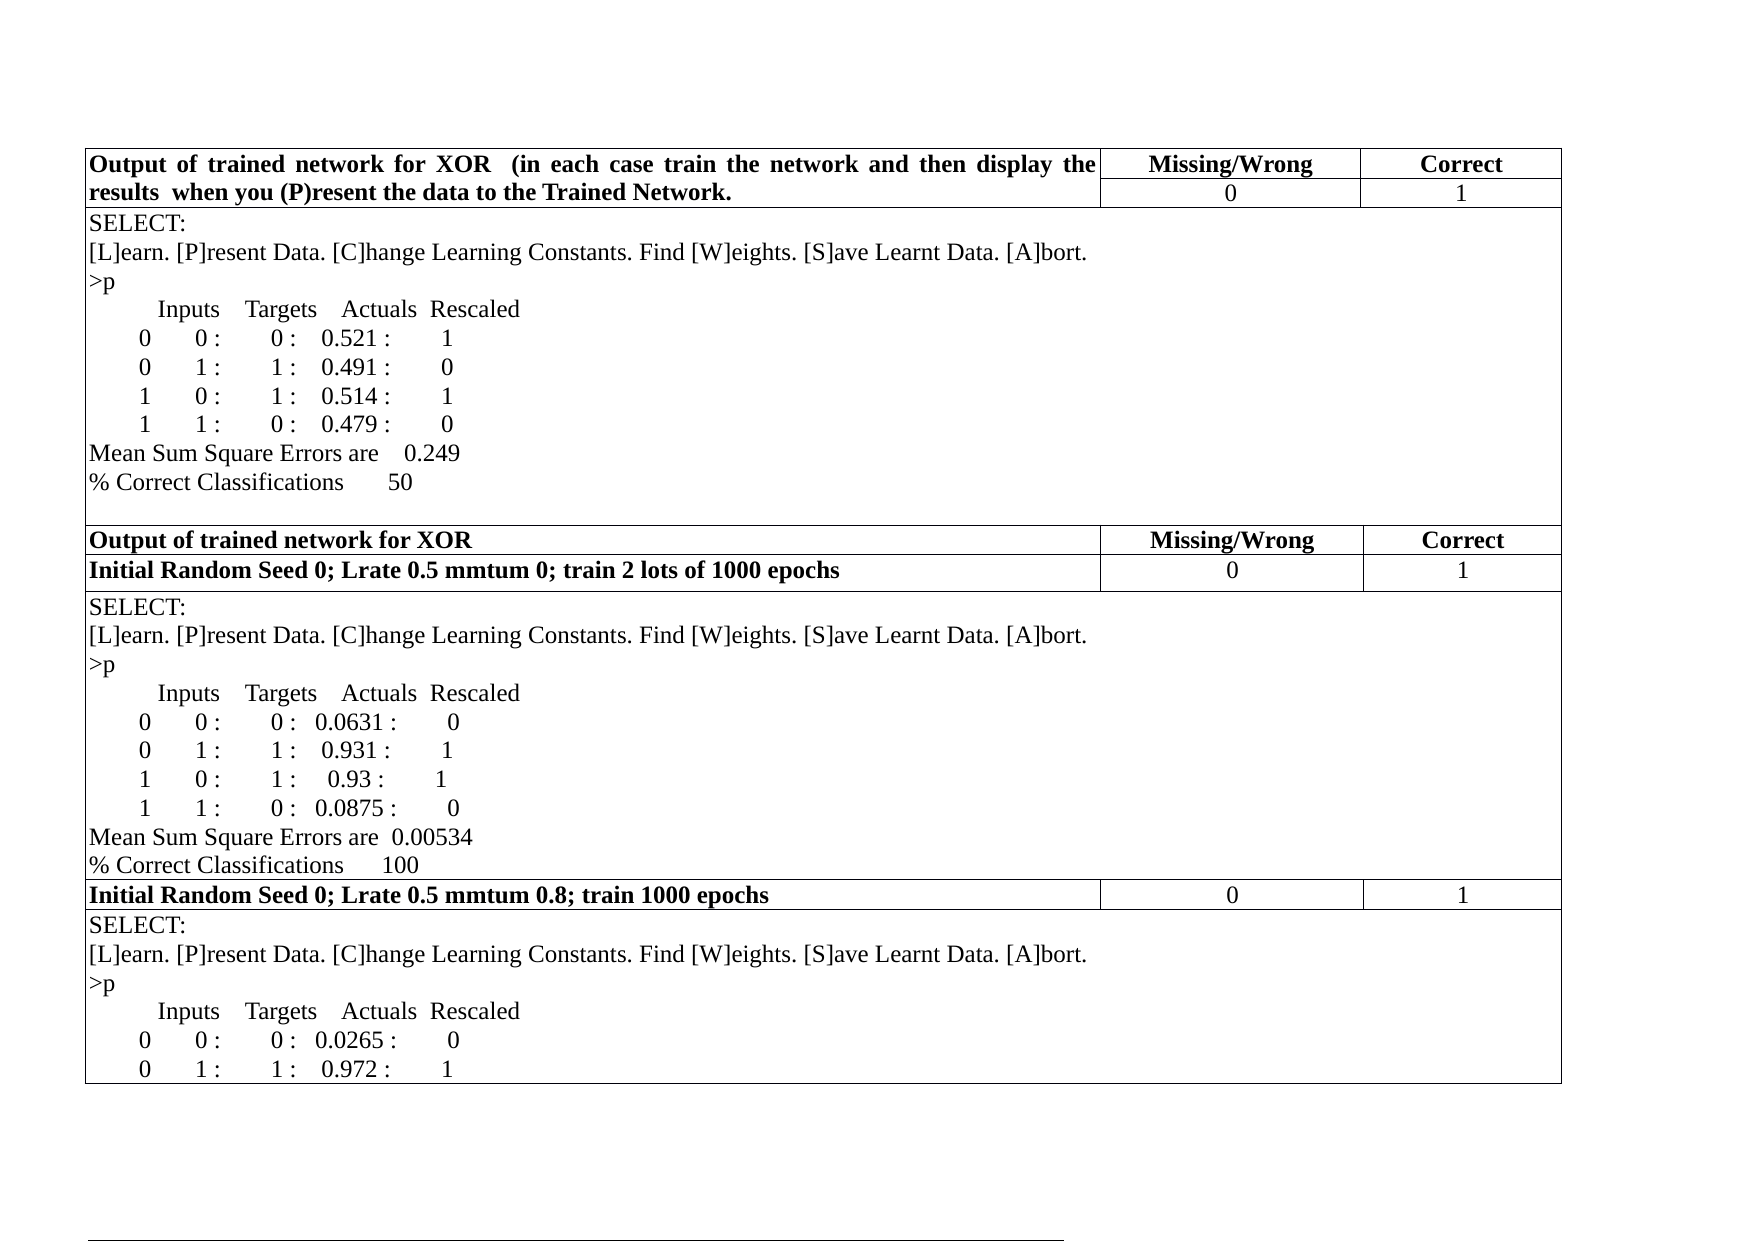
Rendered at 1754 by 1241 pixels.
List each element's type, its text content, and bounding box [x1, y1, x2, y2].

table_cell 0 [1101, 555, 1363, 591]
table_cell 1 [1364, 880, 1561, 909]
table_header Correct [1361, 149, 1561, 177]
table_cell SELECT: [L]earn. [P]resent Data. [C]hange Learning Constants. Find [W]eights. [S]ave Learnt Data. [A]bort. >p Inputs Targets Actuals Rescaled 0 0 : 0 : 0.0265 : 0 0 1 : 1 : 0.972 : 1 [86, 910, 1561, 1083]
table_cell SELECT: [L]earn. [P]resent Data. [C]hange Learning Constants. Find [W]eights. [S]ave Learnt Data. [A]bort. >p Inputs Targets Actuals Rescaled 0 0 : 0 : 0.521 : 1 0 1 : 1 : 0.491 : 0 1 0 : 1 : 0.514 : 1 1 1 : 0 : 0.479 : 0 Mean Sum Square Errors are 0.249 % Correct Classifications 50 [86, 208, 1561, 524]
table_header Output of trained network for XOR (in each case train the network and then display the results when you (P)resent the data to the Trained Network. [86, 149, 1100, 207]
table_header Missing/Wrong [1101, 149, 1360, 177]
table_cell Correct [1364, 526, 1561, 554]
table_cell Initial Random Seed 0; Lrate 0.5 mmtum 0; train 2 lots of 1000 epochs [86, 555, 1100, 591]
table_cell Output of trained network for XOR [86, 526, 1100, 554]
table_cell SELECT: [L]earn. [P]resent Data. [C]hange Learning Constants. Find [W]eights. [S]ave Learnt Data. [A]bort. >p Inputs Targets Actuals Rescaled 0 0 : 0 : 0.0631 : 0 0 1 : 1 : 0.931 : 1 1 0 : 1 : 0.93 : 1 1 1 : 0 : 0.0875 : 0 Mean Sum Square Errors are 0.00534 % Correct Classifications 100 [86, 592, 1561, 879]
table_cell 1 [1364, 555, 1561, 591]
table_cell 0 [1101, 179, 1360, 207]
table_cell 0 [1101, 880, 1363, 909]
table_cell Missing/Wrong [1101, 526, 1363, 554]
table_cell Initial Random Seed 0; Lrate 0.5 mmtum 0.8; train 1000 epochs [86, 880, 1100, 909]
table_cell 1 [1361, 179, 1561, 207]
